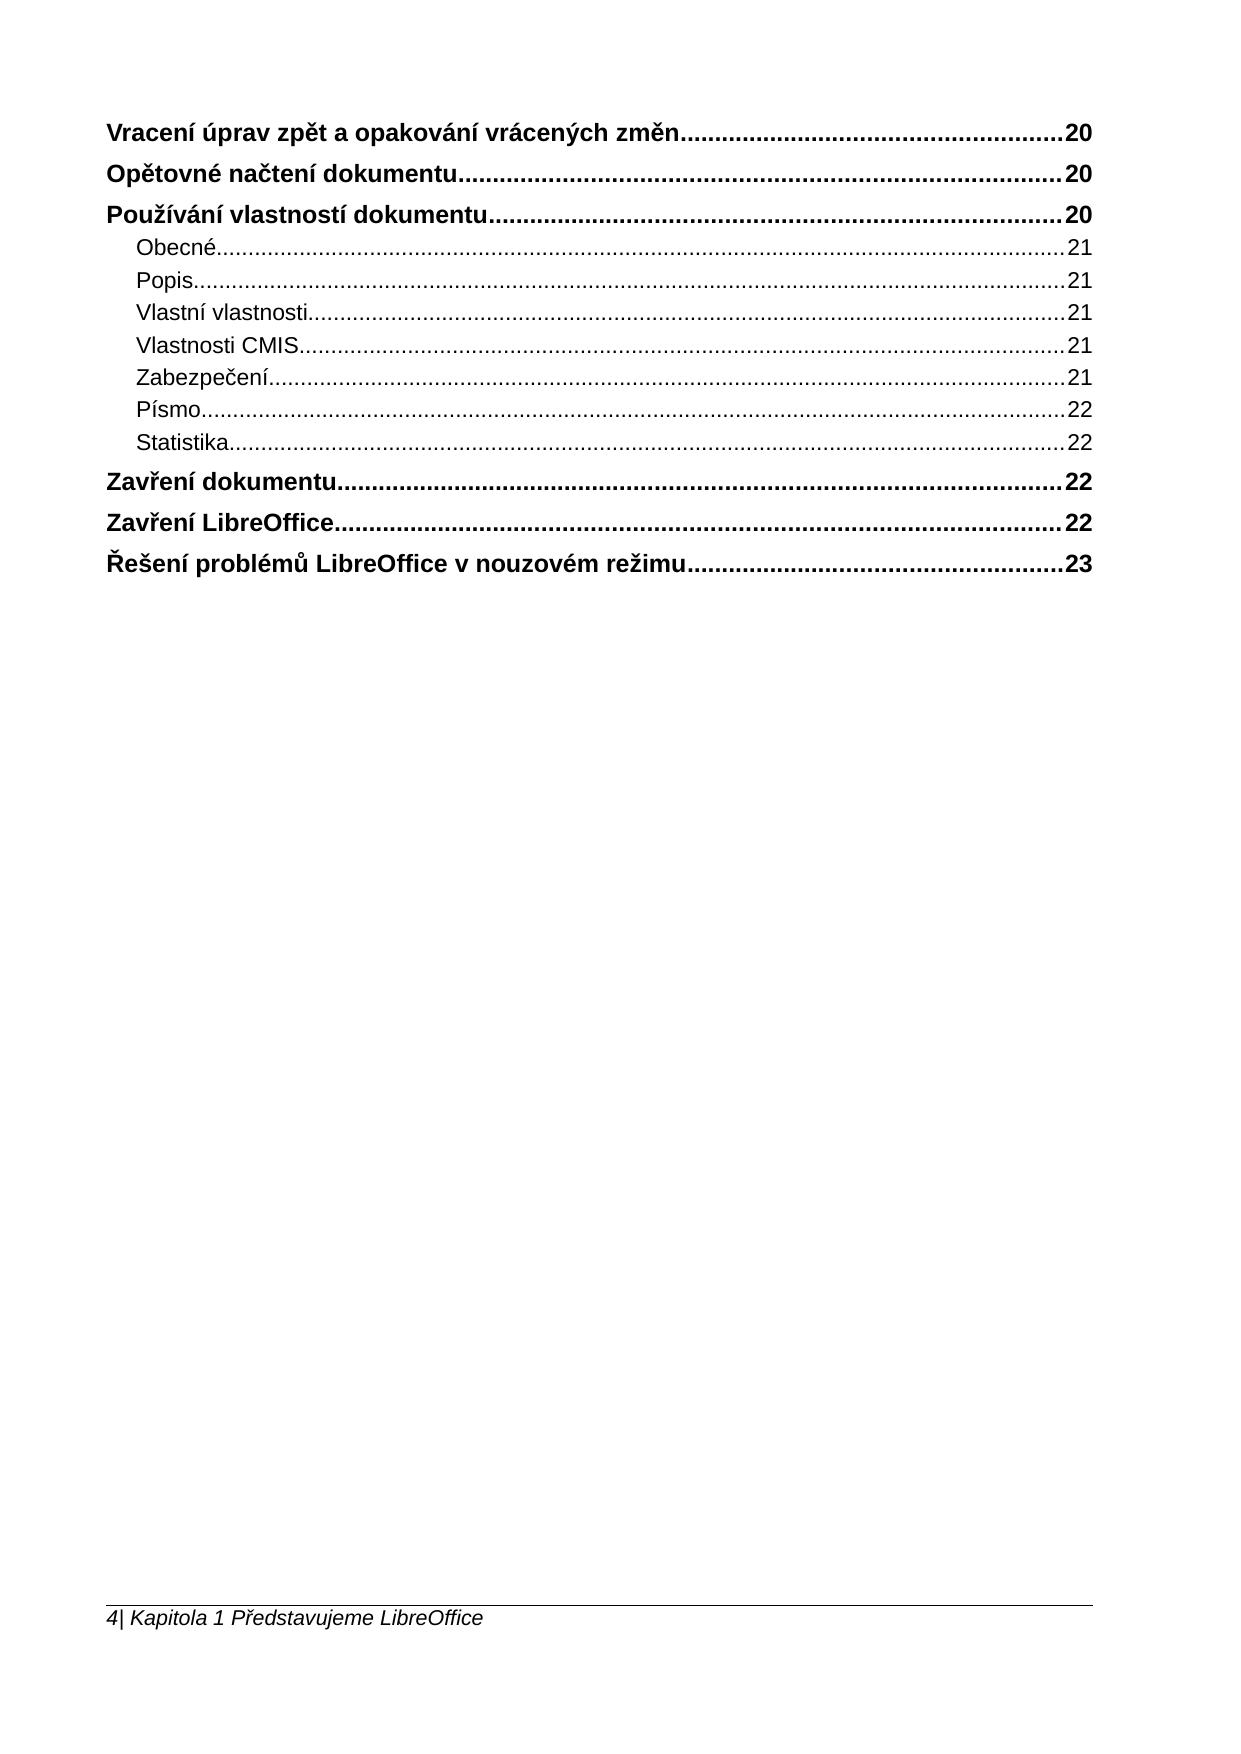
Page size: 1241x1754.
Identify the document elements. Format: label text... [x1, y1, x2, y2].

text Popis 21 [136, 267, 1093, 293]
text Písmo 22 [136, 396, 1093, 423]
text Vlastnosti CMIS 21 [136, 332, 1093, 358]
text Zavření dokumentu 22 [106, 467, 1093, 496]
text Zabezpečení 21 [136, 364, 1093, 390]
text Obecné 21 [136, 234, 1093, 261]
text Vracení úprav zpět a opakování vrácených změn 20 [106, 118, 1093, 147]
text Vlastní vlastnosti 21 [136, 299, 1093, 326]
text Řešení problémů LibreOffice v nouzovém režimu 23 [106, 548, 1093, 577]
text Zavření LibreOffice 22 [106, 508, 1093, 537]
text Opětovné načtení dokumentu 20 [106, 159, 1093, 188]
text Statistika 22 [136, 429, 1093, 455]
text Používání vlastností dokumentu 20 [106, 199, 1093, 228]
